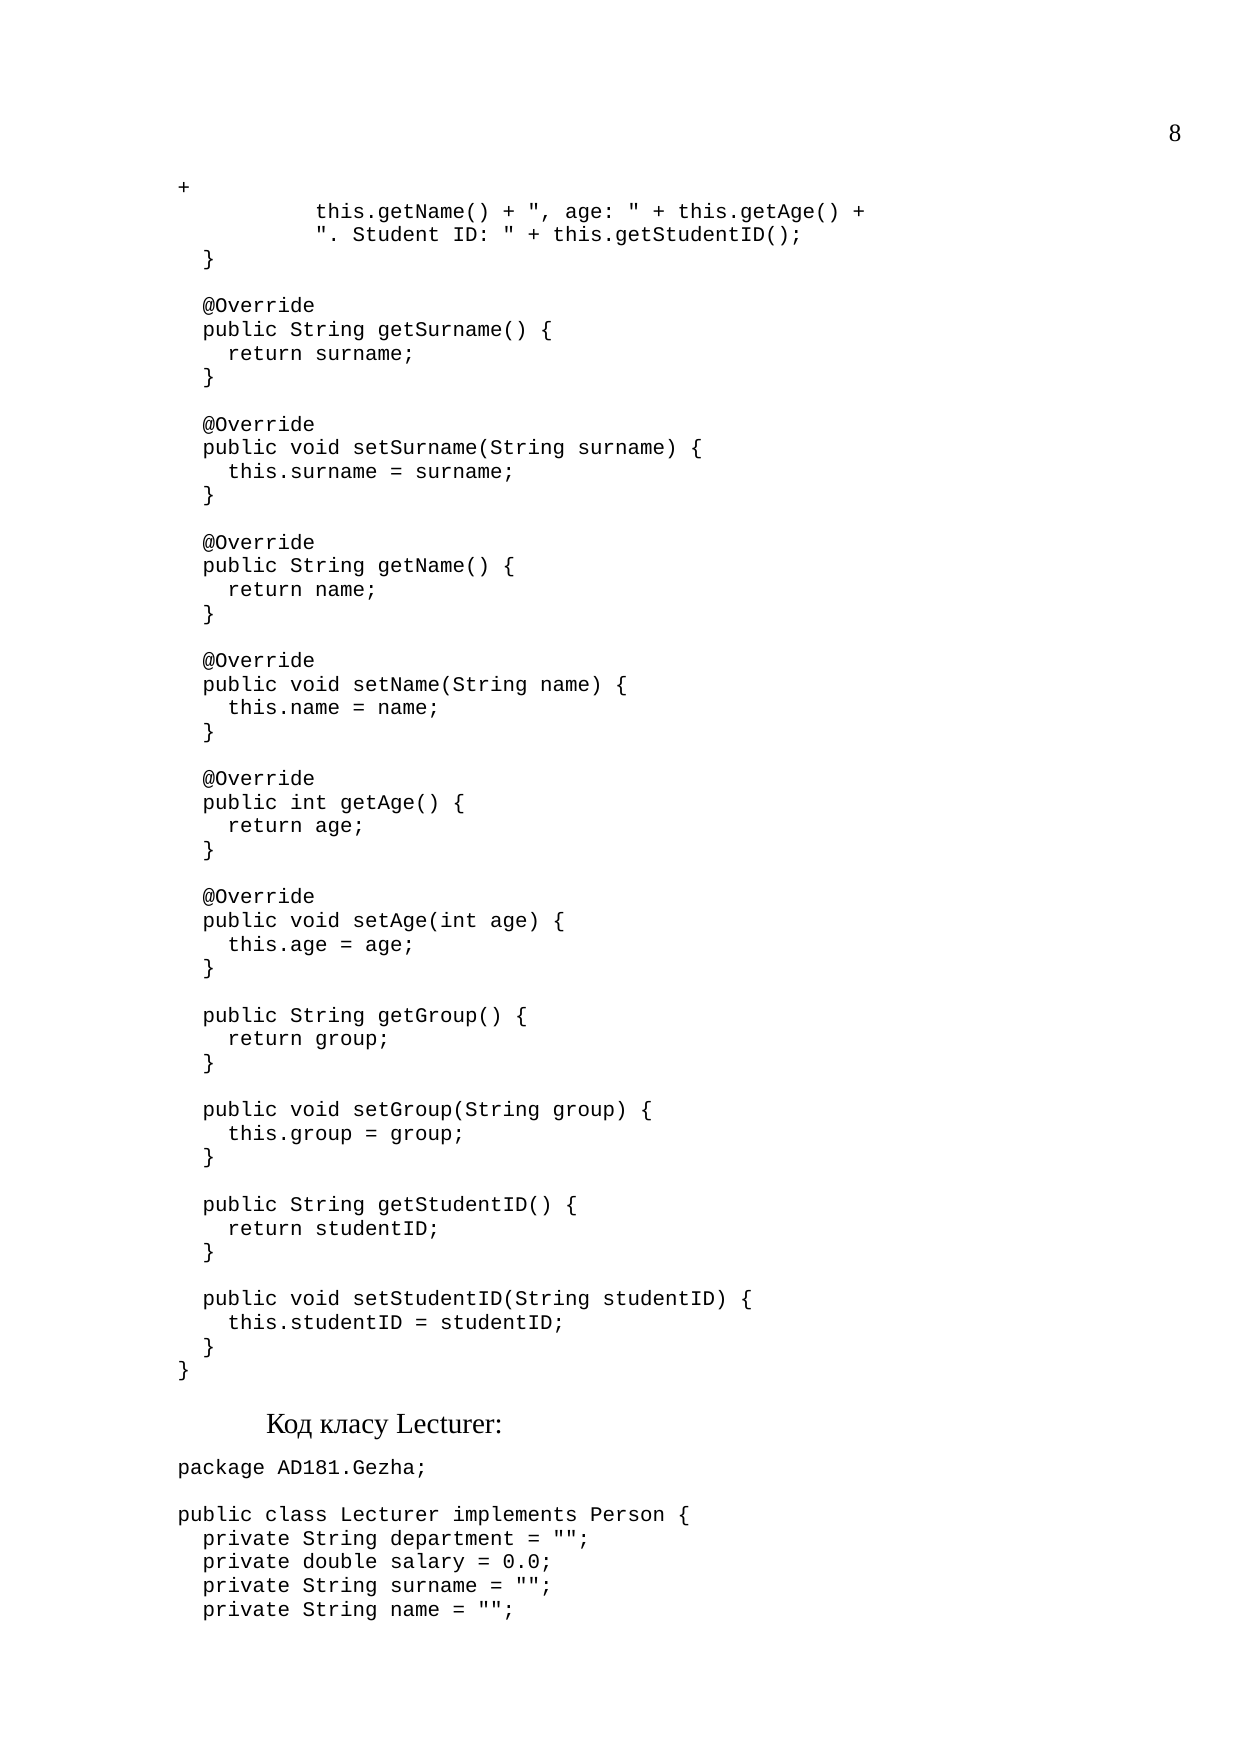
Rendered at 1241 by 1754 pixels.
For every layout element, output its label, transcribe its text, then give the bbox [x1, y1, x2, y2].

list package AD181.Gezha; public class Lecturer implements Person { private String department = ""; private double salary = 0.0; private String surname = ""; private String name = ""; [177, 1457, 1181, 1622]
text Код класу Lecturer: [177, 1407, 1181, 1440]
list + this.getName() + ", age: " + this.getAge() + ". Student ID: " + this.getStudentID(); } @Override public String getSurname() { return surname; } @Override public void setSurname(String surname) { this.surname = surname; } @Override public String getName() { return name; } @Override public void setName(String name) { this.name = name; } @Override public int getAge() { return age; } @Override public void setAge(int age) { this.age = age; } public String getGroup() { return group; } public void setGroup(String group) { this.group = group; } public String getStudentID() { return studentID; } public void setStudentID(String studentID) { this.studentID = studentID; } } [177, 177, 1181, 1407]
